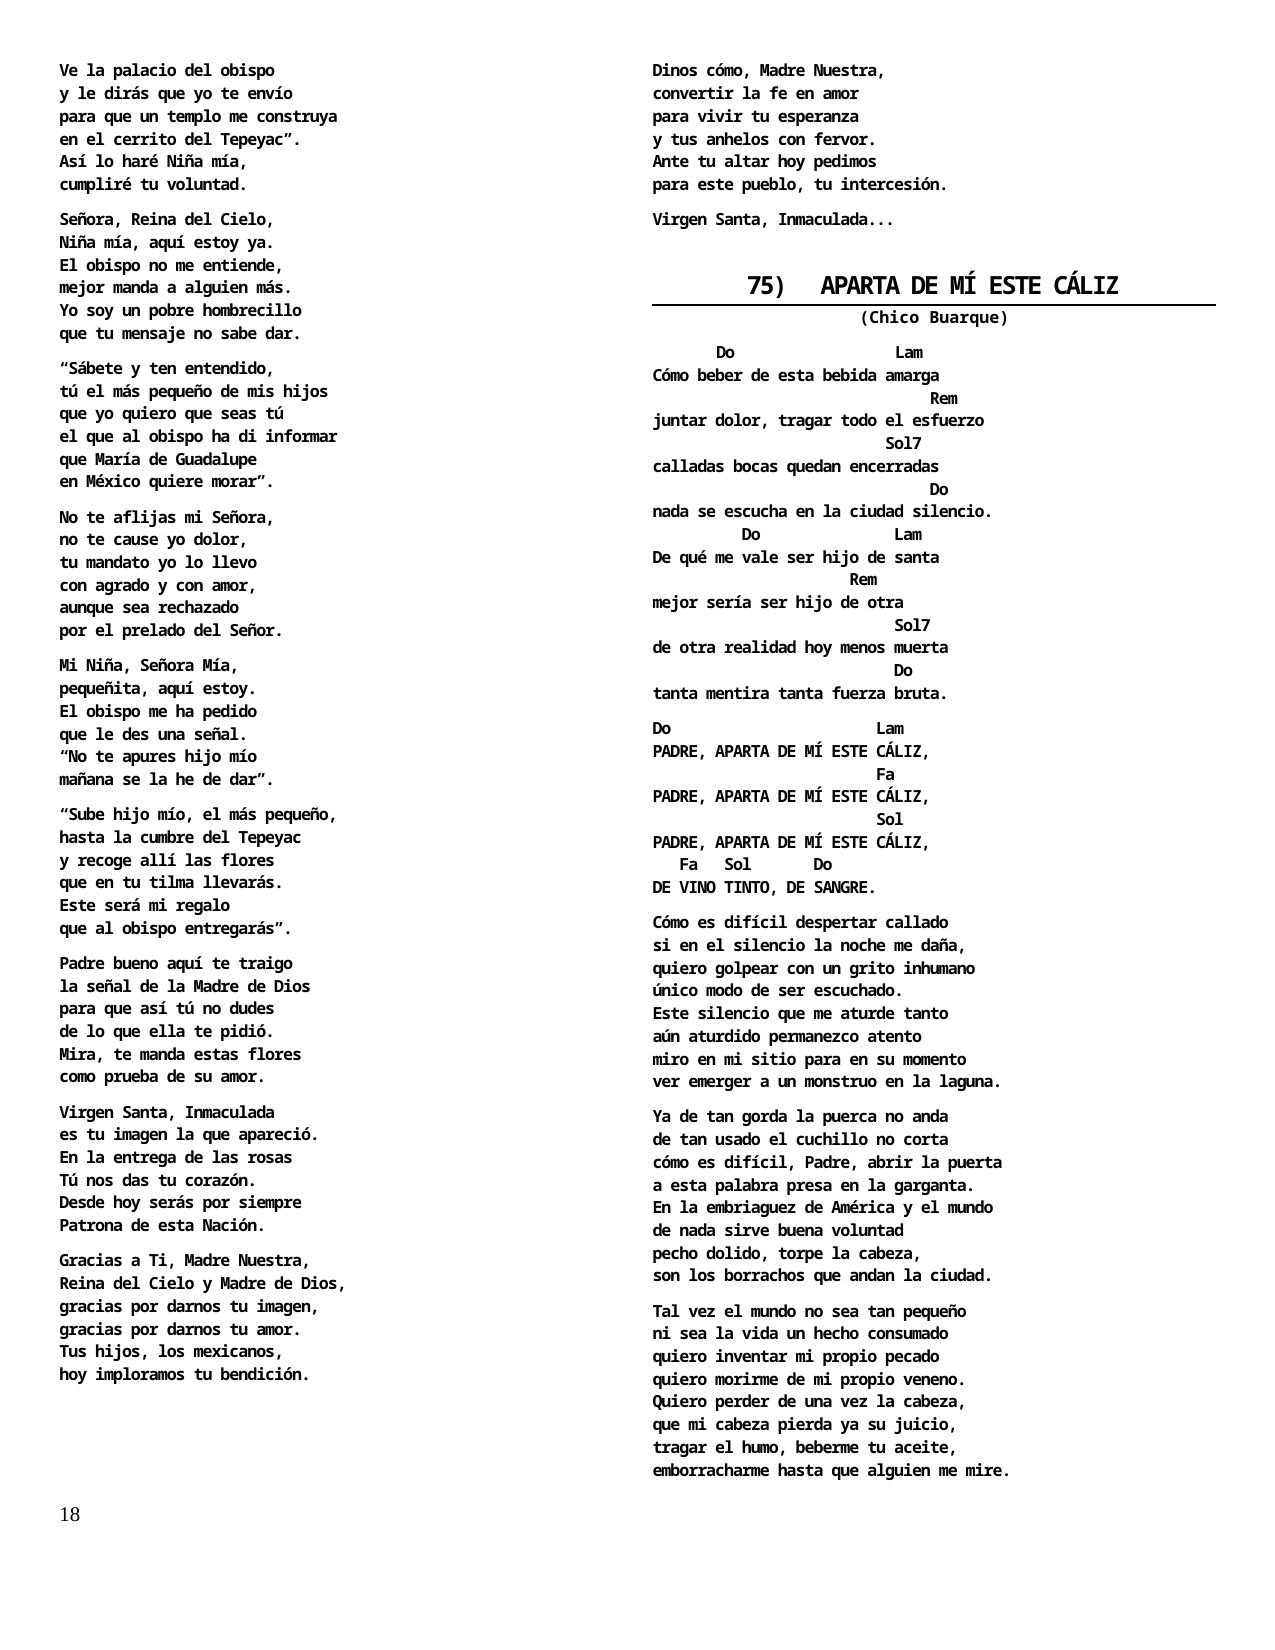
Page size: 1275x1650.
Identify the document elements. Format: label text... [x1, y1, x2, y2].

text Gracias a Ti, Madre Nuestra, Reina del Cielo y Madre de Dios, gracias por darnos tu imagen, gracias por darnos tu amor. Tus hijos, los mexicanos, hoy imploramos tu bendición. [59, 1249, 623, 1385]
text Ve la palacio del obispo y le dirás que yo te envío para que un templo me construya en el cerrito del Tepeyac”. Así lo haré Niña mía, cumpliré tu voluntad. [59, 59, 623, 195]
text No te aflijas mi Señora, no te cause yo dolor, tu mandato yo lo llevo con agrado y con amor, aunque sea rechazado por el prelado del Señor. [59, 505, 623, 642]
text “Sube hijo mío, el más pequeño, hasta la cumbre del Tepeyac y recoge allí las flores que en tu tilma llevarás. Este será mi regalo que al obispo entregarás”. [59, 803, 623, 939]
text Virgen Santa, Inmaculada... [652, 208, 1216, 231]
text Ya de tan gorda la puerca no anda de tan usado el cuchillo no corta cómo es difícil, Padre, abrir la puerta a esta palabra presa en la garganta. En la embriaguez de América y el mundo de nada sirve buena voluntad pecho dolido, torpe la cabeza, son los borrachos que andan la ciudad. [652, 1105, 1216, 1287]
text Mi Niña, Señora Mía, pequeñita, aquí estoy. El obispo me ha pedido que le des una señal. “No te apures hijo mío mañana se la he de dar”. [59, 654, 623, 790]
text Virgen Santa, Inmaculada es tu imagen la que apareció. En la entrega de las rosas Tú nos das tu corazón. Desde hoy serás por siempre Patrona de esta Nación. [59, 1100, 623, 1237]
text Do Lam PADRE, APARTA DE MÍ ESTE CÁLIZ, Fa PADRE, APARTA DE MÍ ESTE CÁLIZ, Sol PADRE, APARTA DE MÍ ESTE CÁLIZ, Fa Sol Do DE VINO TINTO, DE SANGRE. [652, 717, 1216, 898]
text Do Lam Cómo beber de esta bebida amarga Rem juntar dolor, tragar todo el esfuerzo Sol7 calladas bocas quedan encerradas Do nada se escucha en la ciudad silencio. Do Lam De qué me vale ser hijo de santa Rem mejor sería ser hijo de otra Sol7 de otra realidad hoy menos muerta Do tanta mentira tanta fuerza bruta. [652, 341, 1216, 704]
text (Chico Buarque) [652, 306, 1216, 328]
text “Sábete y ten entendido, tú el más pequeño de mis hijos que yo quiero que seas tú el que al obispo ha di informar que María de Guadalupe en México quiere morar”. [59, 357, 623, 493]
text Señora, Reina del Cielo, Niña mía, aquí estoy ya. El obispo no me entiende, mejor manda a alguien más. Yo soy un pobre hombrecillo que tu mensaje no sabe dar. [59, 208, 623, 344]
text Padre bueno aquí te traigo la señal de la Madre de Dios para que así tú no dudes de lo que ella te pidió. Mira, te manda estas flores como prueba de su amor. [59, 952, 623, 1088]
text Tal vez el mundo no sea tan pequeño ni sea la vida un hecho consumado quiero inventar mi propio pecado quiero morirme de mi propio veneno. Quiero perder de una vez la cabeza, que mi cabeza pierda ya su juicio, tragar el humo, beberme tu aceite, emborracharme hasta que alguien me mire. [652, 1299, 1216, 1481]
text Cómo es difícil despertar callado si en el silencio la noche me daña, quiero golpear con un grito inhumano único modo de ser escuchado. Este silencio que me aturde tanto aún aturdido permanezco atento miro en mi sitio para en su momento ver emerger a un monstruo en la laguna. [652, 911, 1216, 1093]
text Dinos cómo, Madre Nuestra, convertir la fe en amor para vivir tu esperanza y tus anhelos con fervor. Ante tu altar hoy pedimos para este pueblo, tu intercesión. [652, 59, 1216, 195]
subtitle Aparta De Mí Este Cáliz [652, 268, 1216, 304]
